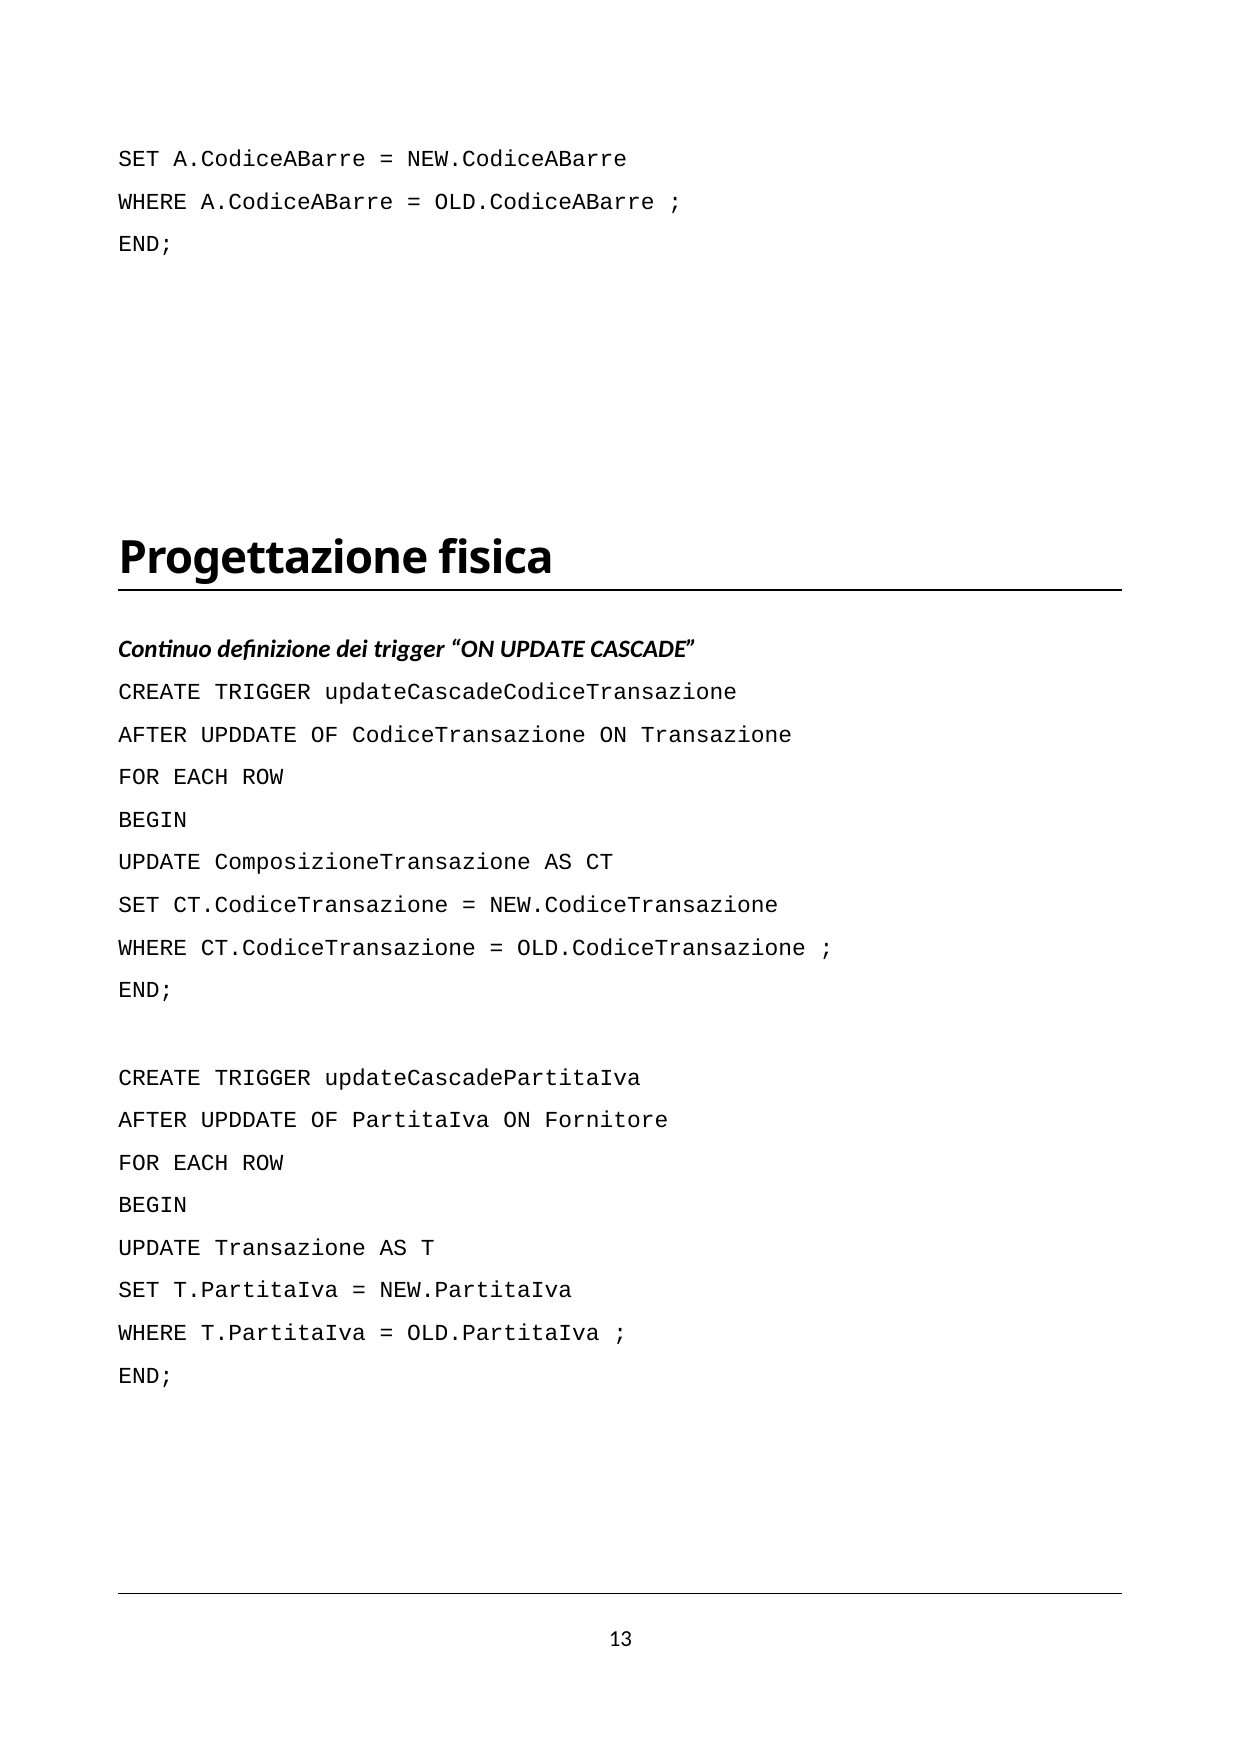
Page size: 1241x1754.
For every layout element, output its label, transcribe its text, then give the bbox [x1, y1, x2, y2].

text END; [118, 978, 1122, 1004]
text FOR EACH ROW [118, 766, 1122, 791]
text SET CT.CodiceTransazione = NEW.CodiceTransazione [118, 893, 1122, 919]
text CREATE TRIGGER updateCascadePartitaIva [118, 1066, 1122, 1092]
text BEGIN [118, 808, 1122, 834]
text END; [118, 1364, 1122, 1390]
text WHERE T.PartitaIva = OLD.PartitaIva ; [118, 1321, 1122, 1347]
text END; [118, 233, 1122, 259]
text UPDATE ComposizioneTransazione AS CT [118, 851, 1122, 877]
text FOR EACH ROW [118, 1151, 1122, 1177]
text BEGIN [118, 1194, 1122, 1219]
title Progettazione fisica [118, 525, 1122, 589]
text Continuo definizione dei trigger “ON UPDATE CASCADE” [118, 633, 1122, 664]
text WHERE CT.CodiceTransazione = OLD.CodiceTransazione ; [118, 936, 1122, 962]
text WHERE A.CodiceABarre = OLD.CodiceABarre ; [118, 190, 1122, 216]
text SET T.PartitaIva = NEW.PartitaIva [118, 1279, 1122, 1305]
text AFTER UPDDATE OF PartitaIva ON Fornitore [118, 1108, 1122, 1134]
text SET A.CodiceABarre = NEW.CodiceABarre [118, 148, 1122, 173]
text AFTER UPDDATE OF CodiceTransazione ON Transazione [118, 723, 1122, 749]
text CREATE TRIGGER updateCascadeCodiceTransazione [118, 680, 1122, 706]
text UPDATE Transazione AS T [118, 1236, 1122, 1262]
